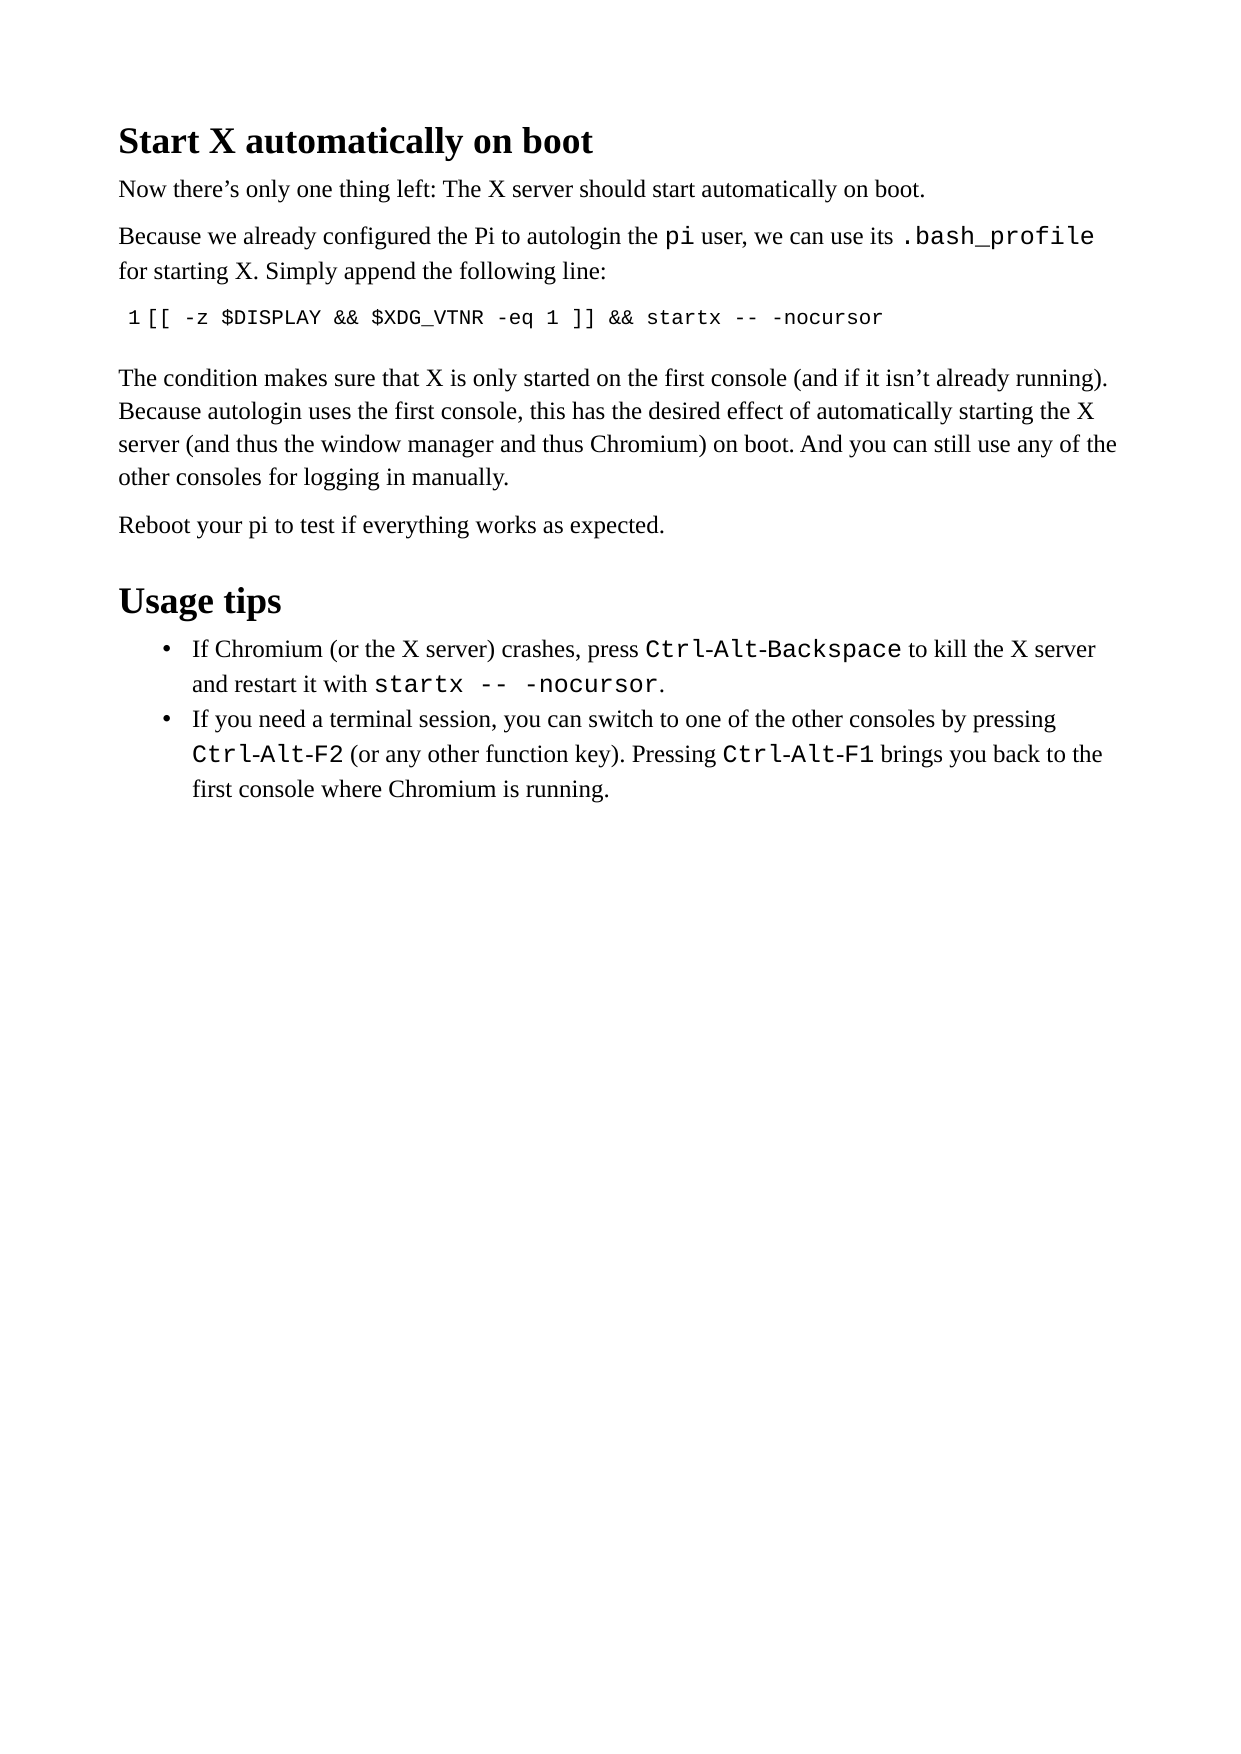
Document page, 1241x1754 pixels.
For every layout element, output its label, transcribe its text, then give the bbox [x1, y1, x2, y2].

text Now there’s only one thing left: The X server should start automatically on boot. [118, 174, 1122, 202]
subtitle Start X automatically on boot [118, 118, 1122, 161]
list If Chromium (or the X server) crashes, press Ctrl-Alt-Backspace to kill the X server and restart it with startx -- -nocursor. [162, 634, 1122, 700]
text Because we already configured the Pi to autologin the pi user, we can use its .bash_profile for starting X. Simply append the following line: [118, 221, 1122, 285]
list If you need a terminal session, you can switch to one of the other consoles by pressing Ctrl-Alt-F2 (or any other function key). Pressing Ctrl-Alt-F1 brings you back to the first console where Chromium is running. [162, 704, 1122, 803]
subtitle Usage tips [118, 578, 1122, 621]
table_header [[ -z $DISPLAY && $XDG_VTNR -eq 1 ]] && startx -- -nocursor [143, 304, 896, 363]
text Reboot your pi to test if everything works as expected. [118, 510, 1122, 538]
text The condition makes sure that X is only started on the first console (and if it isn’t already running). Because autologin uses the first console, this has the desired effect of automatically starting the X server (and thus the window manager and thus Chromium) on boot. And you can still use any of the other consoles for logging in manually. [118, 363, 1122, 491]
table_header 1 [118, 304, 143, 363]
